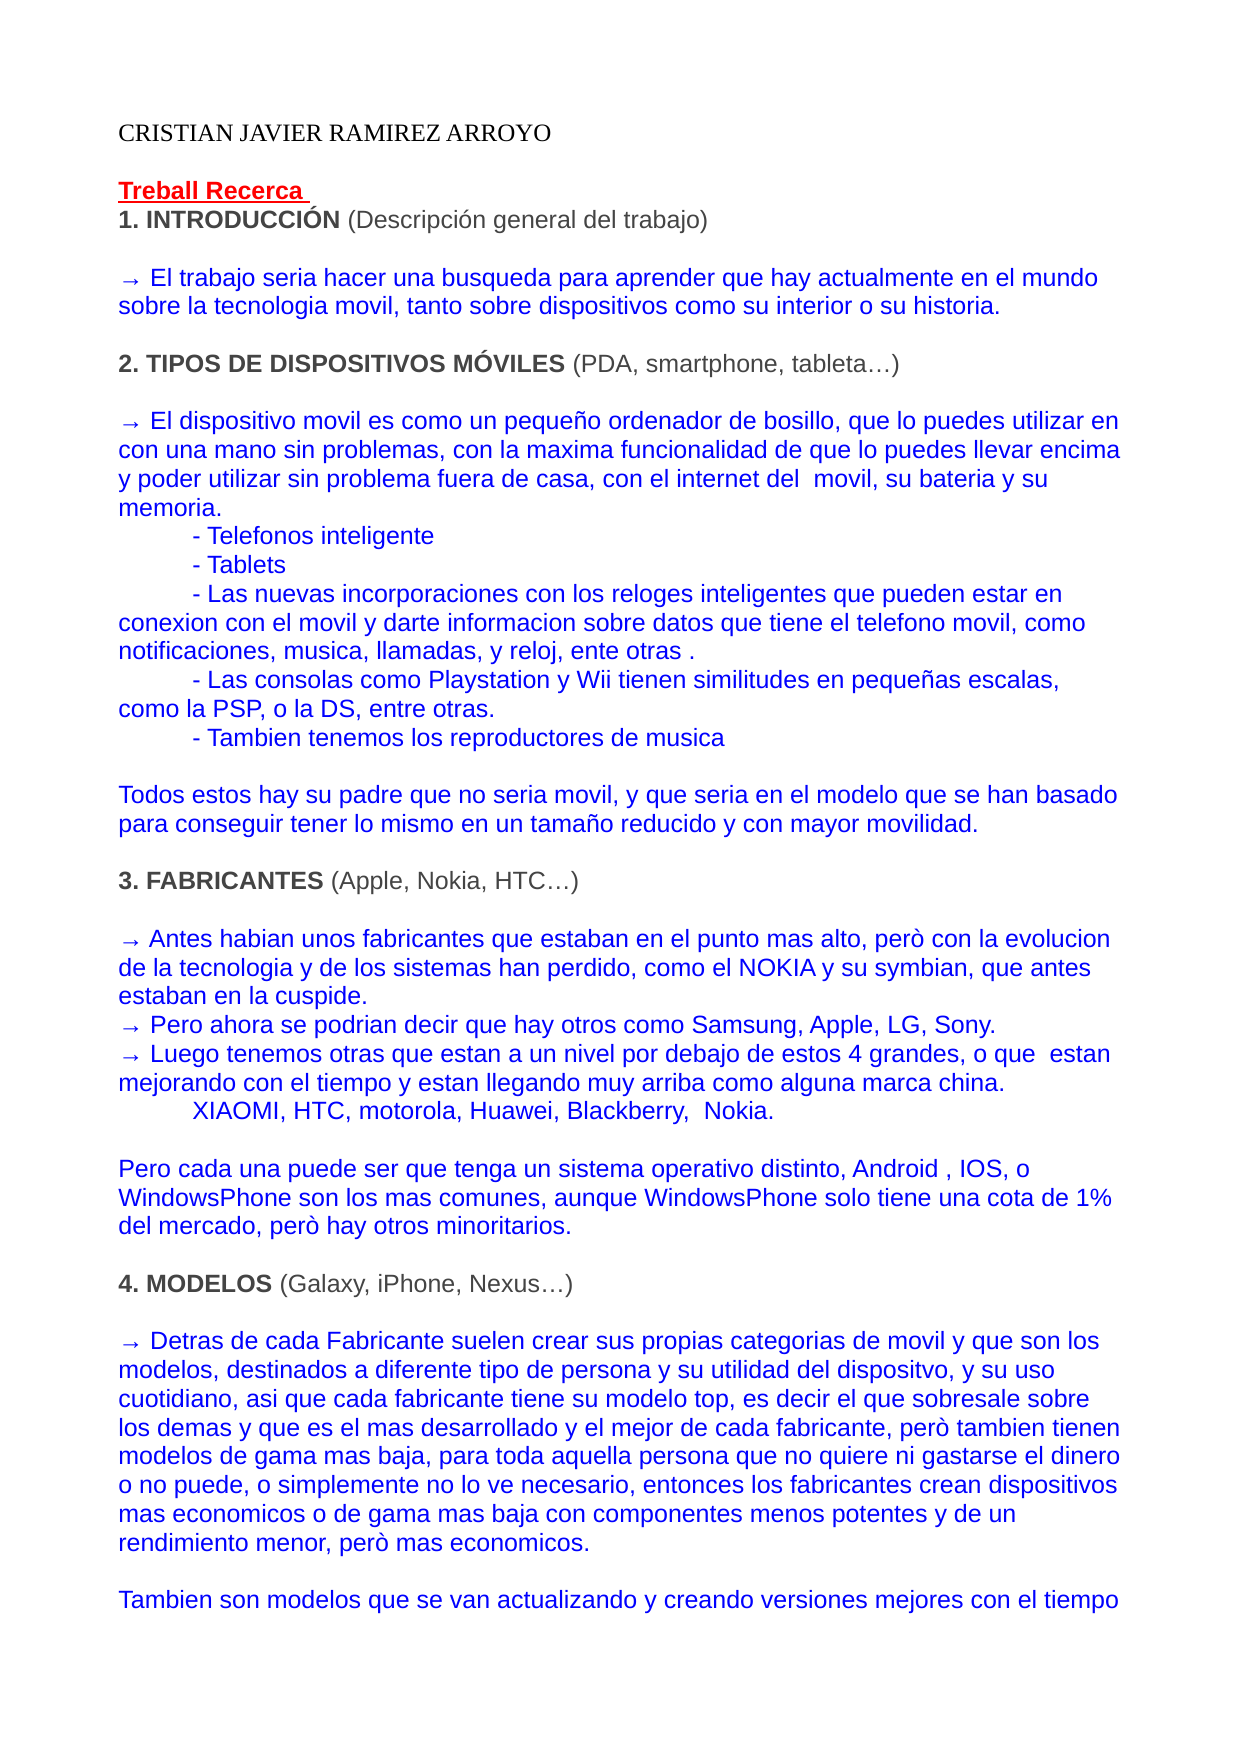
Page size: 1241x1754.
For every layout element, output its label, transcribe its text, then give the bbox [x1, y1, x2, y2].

text 2. TIPOS DE DISPOSITIVOS MÓVILES (PDA, smartphone, tableta…) [118, 349, 1122, 378]
text → Detras de cada Fabricante suelen crear sus propias categorias de movil y que son los modelos, destinados a diferente tipo de persona y su utilidad del dispositvo, y su uso cuotidiano, asi que cada fabricante tiene su modelo top, es decir el que sobresale sobre los demas y que es el mas desarrollado y el mejor de cada fabricante, però tambien tienen modelos de gama mas baja, para toda aquella persona que no quiere ni gastarse el dinero o no puede, o simplemente no lo ve necesario, entonces los fabricantes crean dispositivos mas economicos o de gama mas baja con componentes menos potentes y de un rendimiento menor, però mas economicos. [118, 1326, 1122, 1556]
text → Luego tenemos otras que estan a un nivel por debajo de estos 4 grandes, o que estan mejorando con el tiempo y estan llegando muy arriba como alguna marca china. XIAOMI, HTC, motorola, Huawei, Blackberry, Nokia. [118, 1039, 1122, 1125]
text - Tambien tenemos los reproductores de musica [118, 723, 1122, 751]
text → El dispositivo movil es como un pequeño ordenador de bosillo, que lo puedes utilizar en con una mano sin problemas, con la maxima funcionalidad de que lo puedes llevar encima y poder utilizar sin problema fuera de casa, con el internet del movil, su bateria y su memoria. [118, 378, 1122, 521]
text Tambien son modelos que se van actualizando y creando versiones mejores con el tiempo [118, 1585, 1122, 1614]
text → Antes habian unos fabricantes que estaban en el punto mas alto, però con la evolucion de la tecnologia y de los sistemas han perdido, como el NOKIA y su symbian, que antes estaban en la cuspide. [118, 924, 1122, 1010]
text 3. FABRICANTES (Apple, Nokia, HTC…) [118, 866, 1122, 895]
text Todos estos hay su padre que no seria movil, y que seria en el modelo que se han basado para conseguir tener lo mismo en un tamaño reducido y con mayor movilidad. [118, 780, 1122, 838]
text → El trabajo seria hacer una busqueda para aprender que hay actualmente en el mundo sobre la tecnologia movil, tanto sobre dispositivos como su interior o su historia. [118, 234, 1122, 320]
text Treball Recerca [118, 176, 1122, 205]
text - Las nuevas incorporaciones con los reloges inteligentes que pueden estar en conexion con el movil y darte informacion sobre datos que tiene el telefono movil, como notificaciones, musica, llamadas, y reloj, ente otras . [118, 579, 1122, 665]
text - Las consolas como Playstation y Wii tienen similitudes en pequeñas escalas, como la PSP, o la DS, entre otras. [118, 665, 1122, 723]
text - Telefonos inteligente [118, 521, 1122, 550]
text 1. INTRODUCCIÓN (Descripción general del trabajo) [118, 205, 1122, 234]
text Pero cada una puede ser que tenga un sistema operativo distinto, Android , IOS, o WindowsPhone son los mas comunes, aunque WindowsPhone solo tiene una cota de 1% del mercado, però hay otros minoritarios. [118, 1154, 1122, 1240]
text 4. MODELOS (Galaxy, iPhone, Nexus…) [118, 1269, 1122, 1298]
text → Pero ahora se podrian decir que hay otros como Samsung, Apple, LG, Sony. [118, 1010, 1122, 1039]
text - Tablets [118, 550, 1122, 579]
